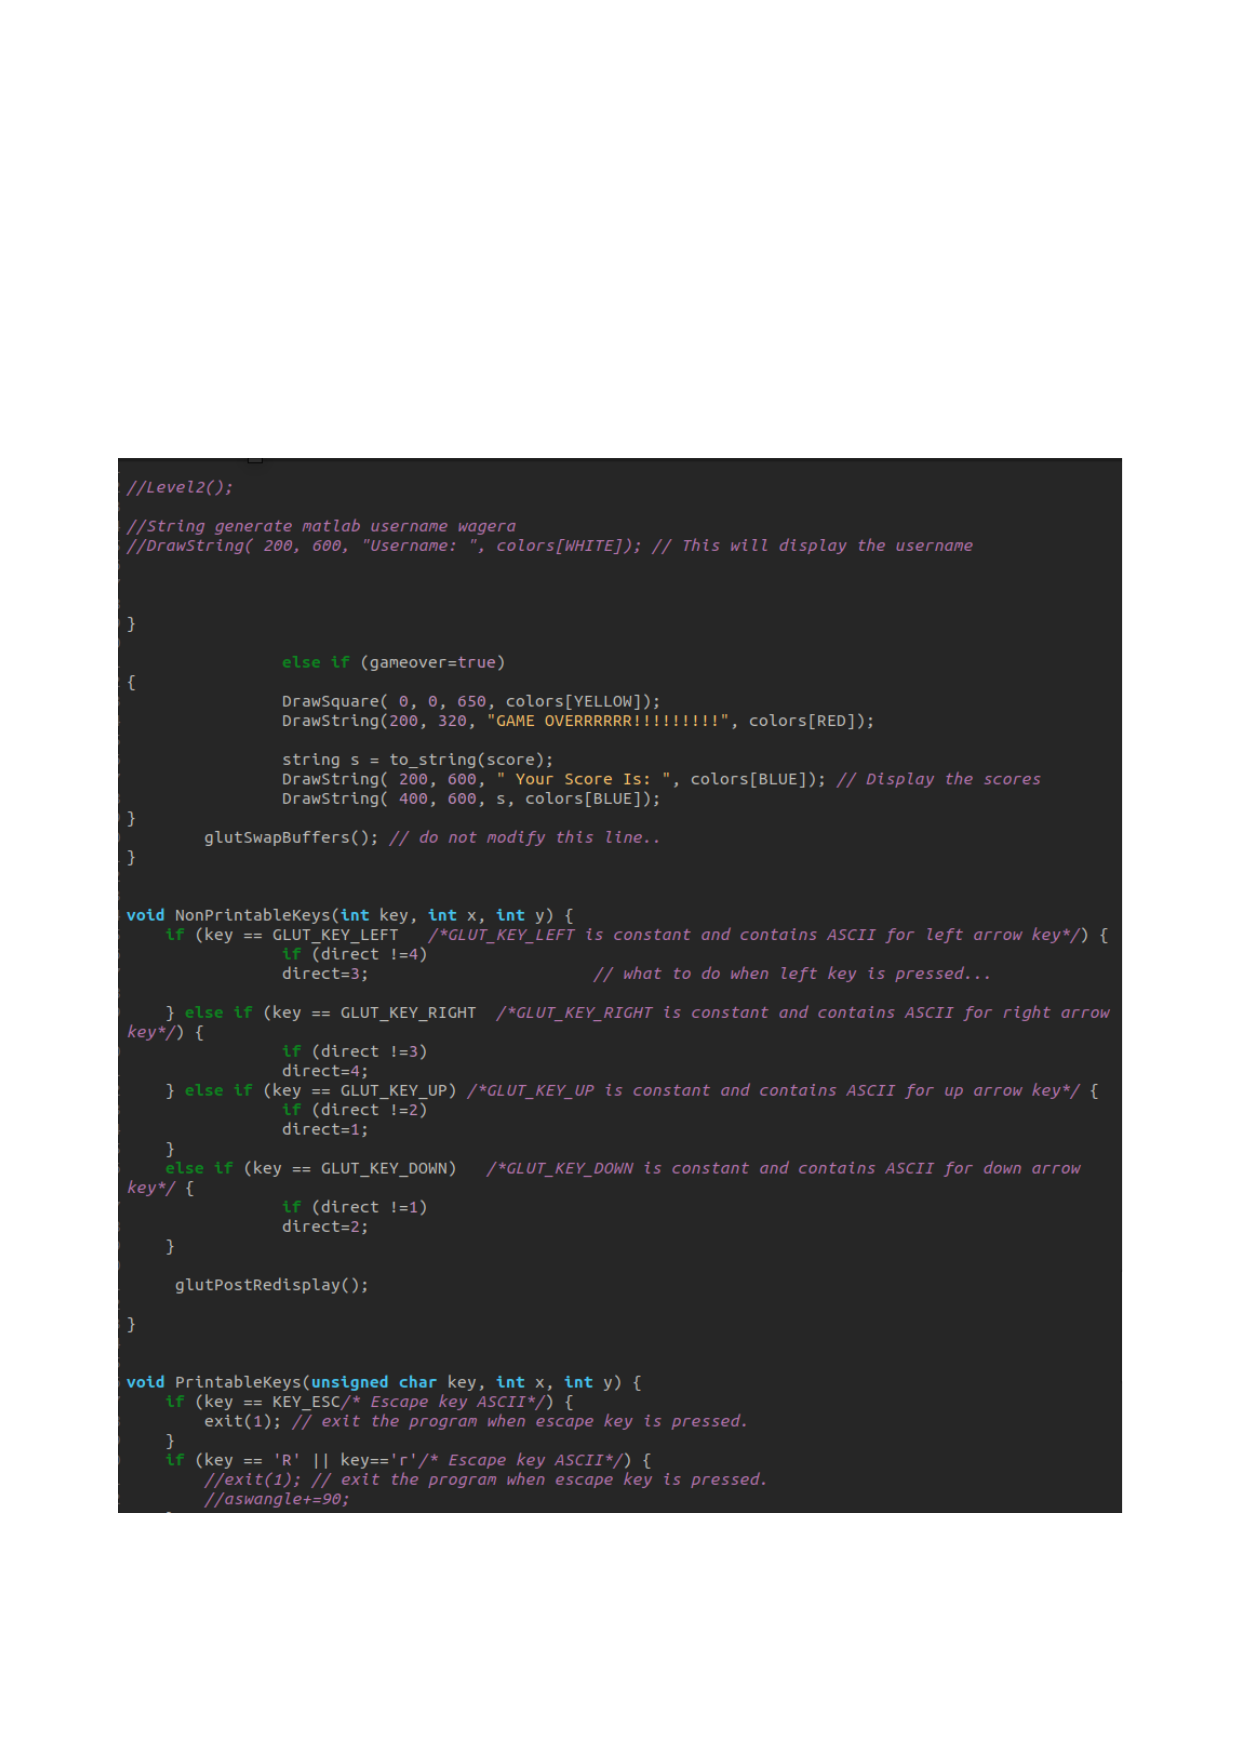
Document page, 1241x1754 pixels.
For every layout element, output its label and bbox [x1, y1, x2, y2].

picture [118, 458, 1123, 1513]
